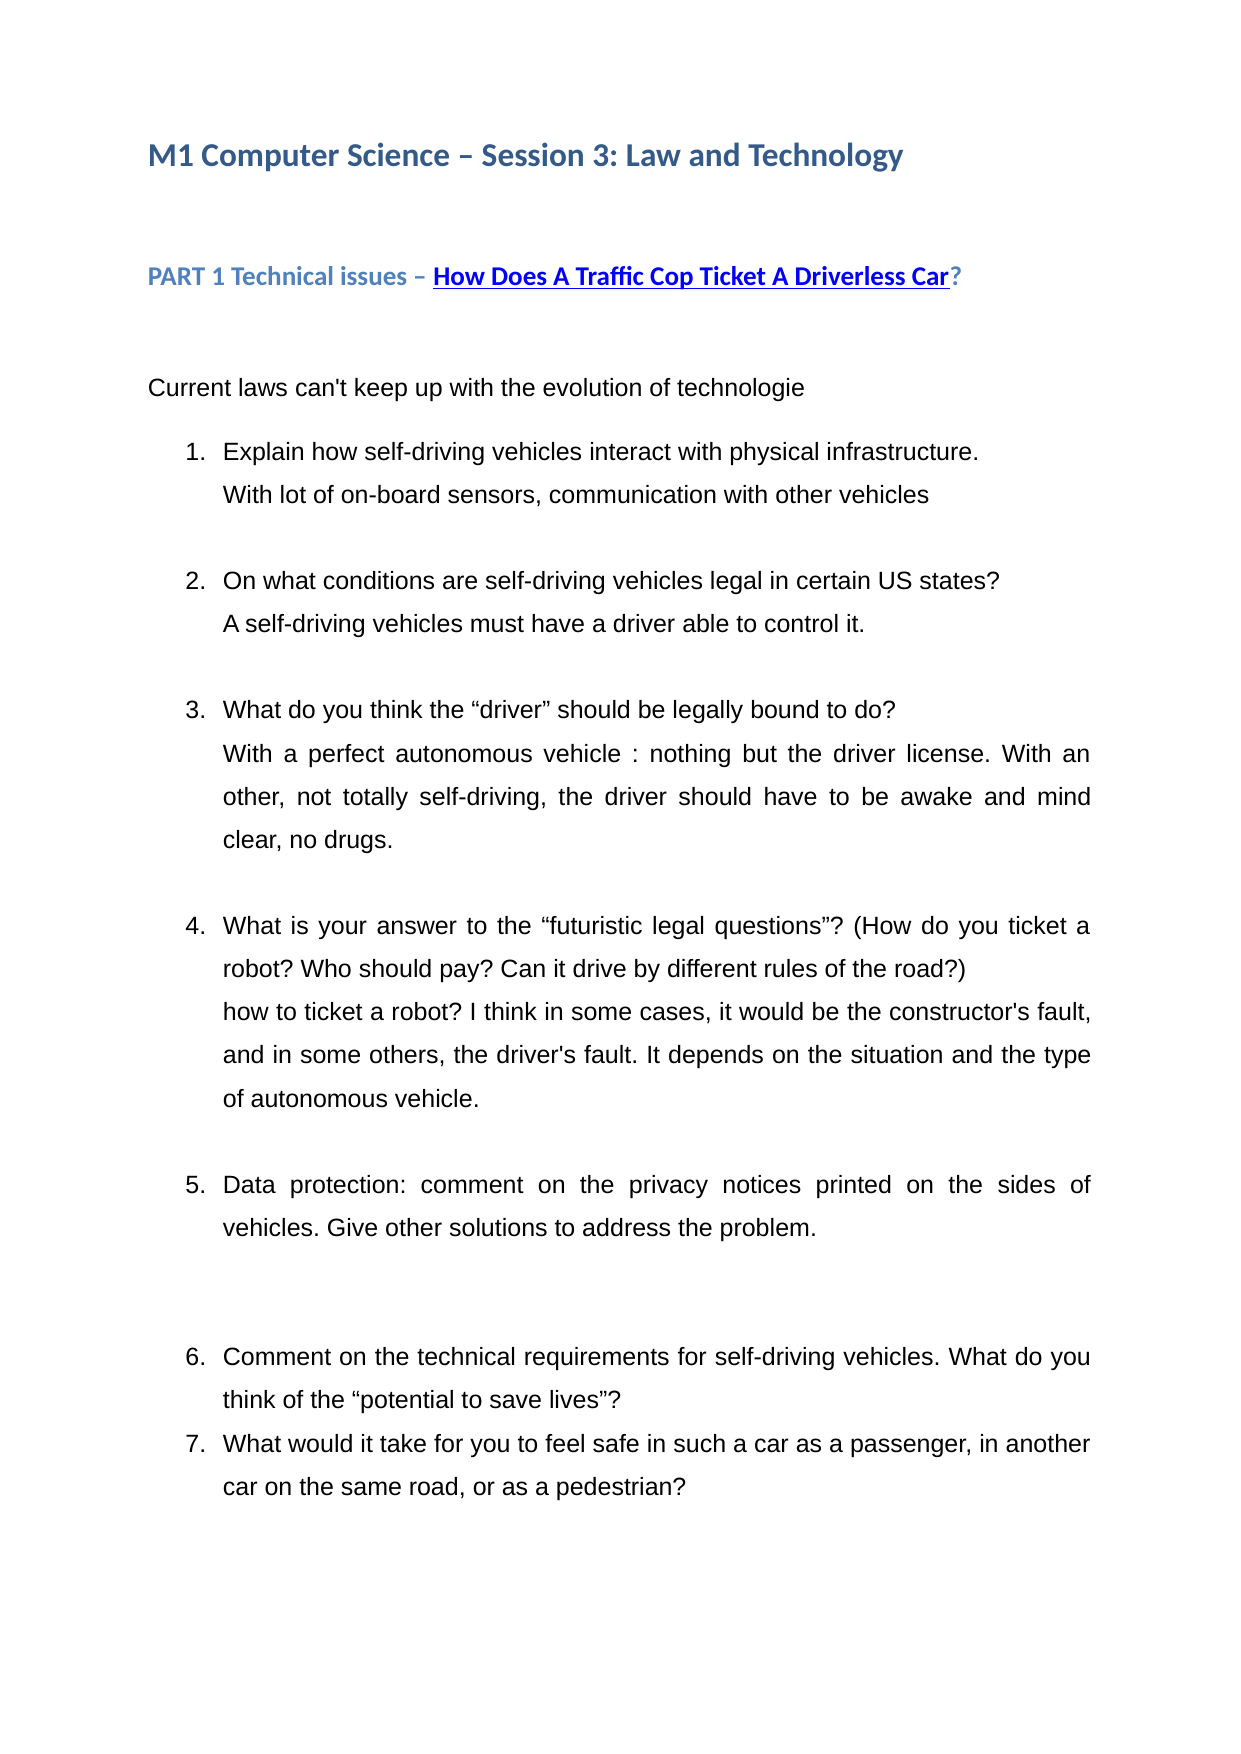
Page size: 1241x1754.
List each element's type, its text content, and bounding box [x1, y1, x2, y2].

list What is your answer to the “futuristic legal questions”? (How do you ticket a robot? Who should pay? Can it drive by different rules of the road?) [185, 911, 1093, 983]
list What would it take for you to feel safe in such a car as a passenger, in another car on the same road, or as a pedestrian? [185, 1429, 1093, 1501]
list Explain how self-driving vehicles interact with physical infrastructure. [185, 437, 1093, 466]
subtitle M1 Computer Science – Session 3: Law and Technology [148, 134, 1093, 175]
list Data protection: comment on the privacy notices printed on the sides of vehicles. Give other solutions to address the problem. [185, 1170, 1093, 1242]
text Current laws can't keep up with the evolution of technologie [148, 373, 1093, 402]
list With a perfect autonomous vehicle : nothing but the driver license. With an other, not totally self-driving, the driver should have to be awake and mind clear, no drugs. [223, 739, 1093, 854]
list With lot of on-board sensors, communication with other vehicles [223, 480, 1093, 509]
list A self-driving vehicles must have a driver able to control it. [223, 609, 1093, 638]
list Comment on the technical requirements for self-driving vehicles. What do you think of the “potential to save lives”? [185, 1342, 1093, 1414]
list What do you think the “driver” should be legally bound to do? [185, 696, 1093, 724]
list On what conditions are self-driving vehicles legal in certain US states? [185, 566, 1093, 595]
subtitle PART 1 Technical issues – How Does A Traffic Cop Ticket A Driverless Car? [148, 259, 1093, 292]
list how to ticket a robot? I think in some cases, it would be the constructor's fault, and in some others, the driver's fault. It depends on the situation and the type of autonomous vehicle. [223, 997, 1093, 1112]
